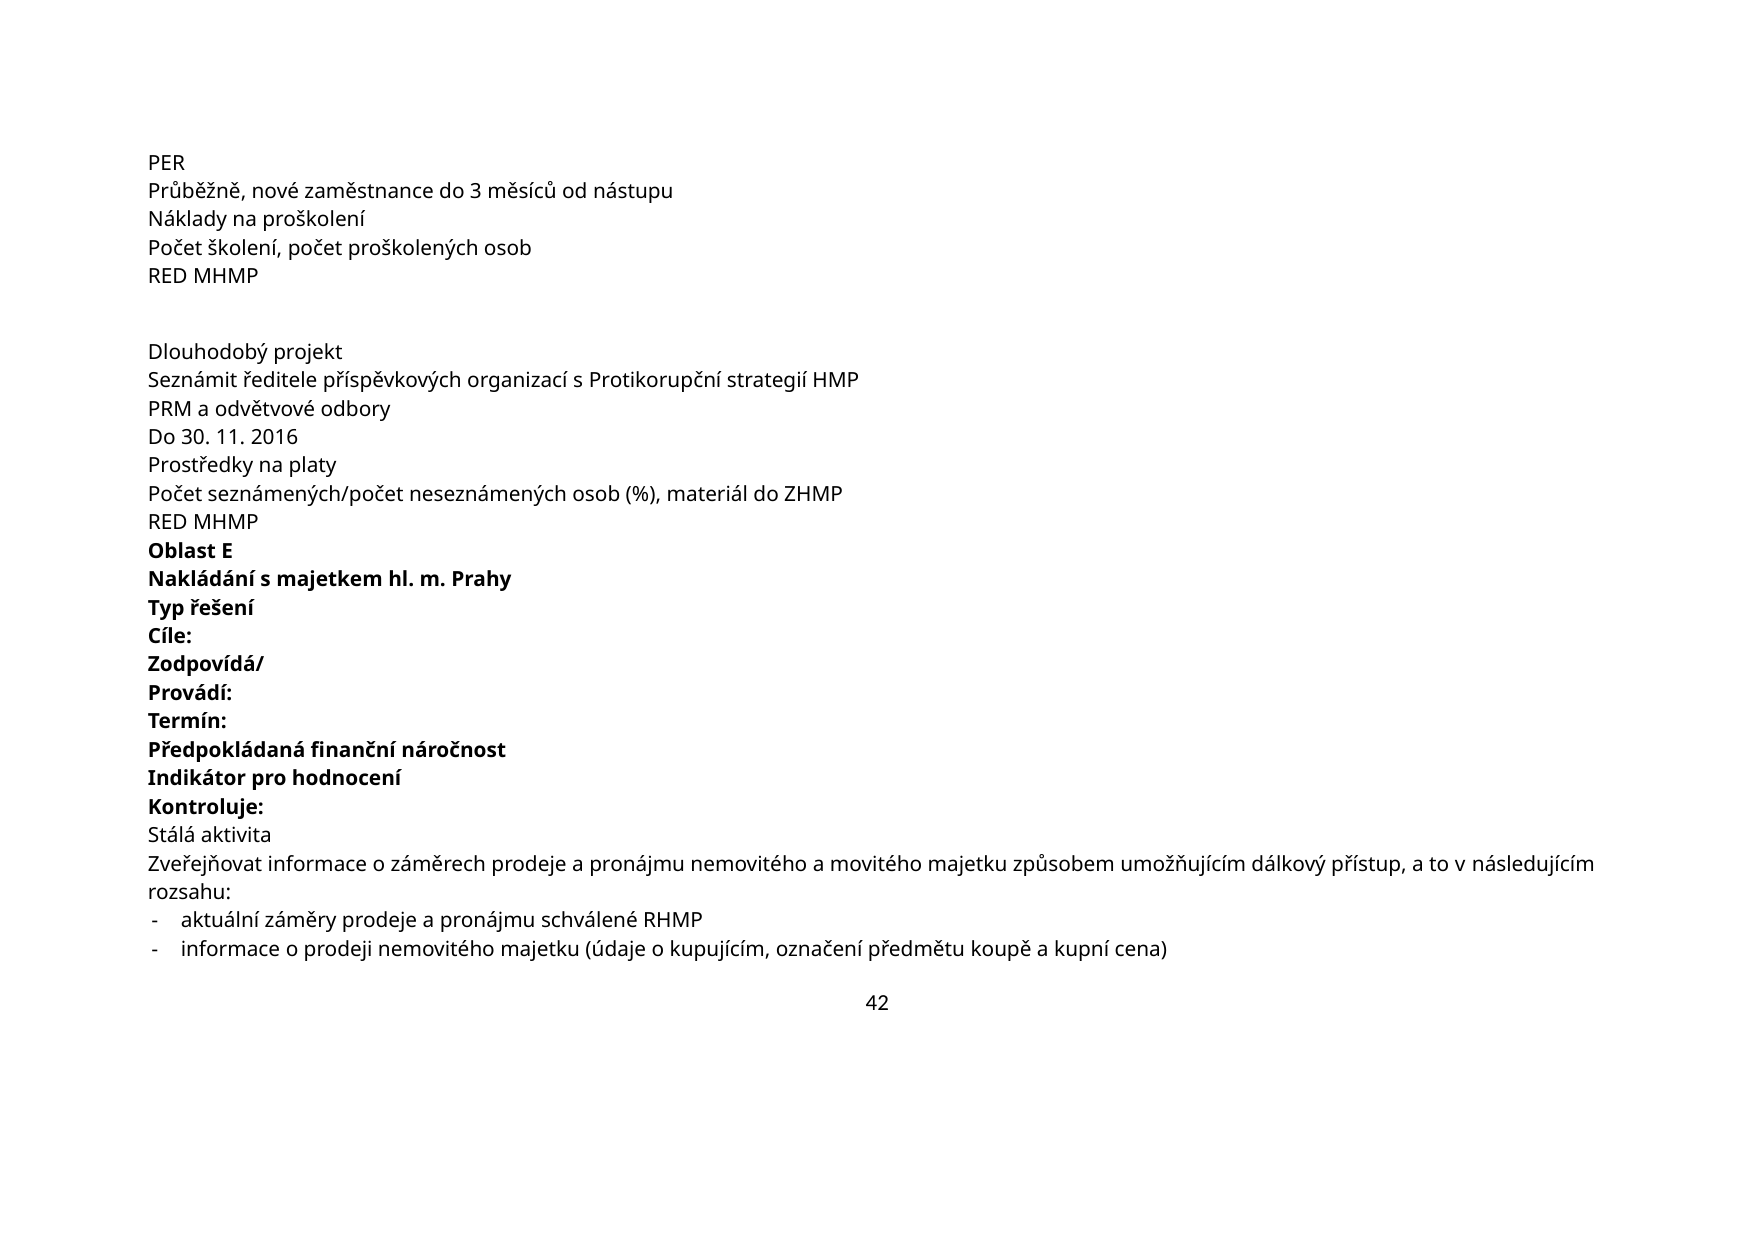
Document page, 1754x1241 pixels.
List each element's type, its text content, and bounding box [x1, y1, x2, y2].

text Typ řešení [148, 593, 1606, 621]
text Náklady na proškolení [148, 204, 1606, 233]
text Kontroluje: [148, 792, 1606, 820]
text Prostředky na platy [148, 451, 1606, 479]
text RED MHMP [148, 261, 1606, 290]
text Cíle: [148, 621, 1606, 649]
text Seznámit ředitele příspěvkových organizací s Protikorupční strategií HMP [148, 365, 1606, 394]
text Dlouhodobý projekt [148, 337, 1606, 365]
text Stálá aktivita [148, 820, 1606, 849]
text Indikátor pro hodnocení [148, 763, 1606, 792]
text PRM a odvětvové odbory [148, 394, 1606, 422]
text Do 30. 11. 2016 [148, 422, 1606, 451]
text Průběžně, nové zaměstnance do 3 měsíců od nástupu [148, 176, 1606, 204]
text Zveřejňovat informace o záměrech prodeje a pronájmu nemovitého a movitého majetku způsobem umožňujícím dálkový přístup, a to v následujícím rozsahu: [148, 849, 1606, 906]
text Oblast E [148, 536, 1606, 564]
text RED MHMP [148, 507, 1606, 536]
text Počet seznámených/počet neseznámených osob (%), materiál do ZHMP [148, 479, 1606, 507]
list informace o prodeji nemovitého majetku (údaje o kupujícím, označení předmětu koupě a kupní cena) [151, 934, 1606, 962]
text Počet školení, počet proškolených osob [148, 233, 1606, 261]
text Nakládání s majetkem hl. m. Prahy [148, 564, 1606, 593]
text PER [148, 148, 1606, 176]
text Zodpovídá/ [148, 649, 1606, 678]
text Předpokládaná finanční náročnost [148, 735, 1606, 763]
text Provádí: [148, 678, 1606, 706]
list aktuální záměry prodeje a pronájmu schválené RHMP [151, 906, 1606, 934]
text Termín: [148, 706, 1606, 735]
